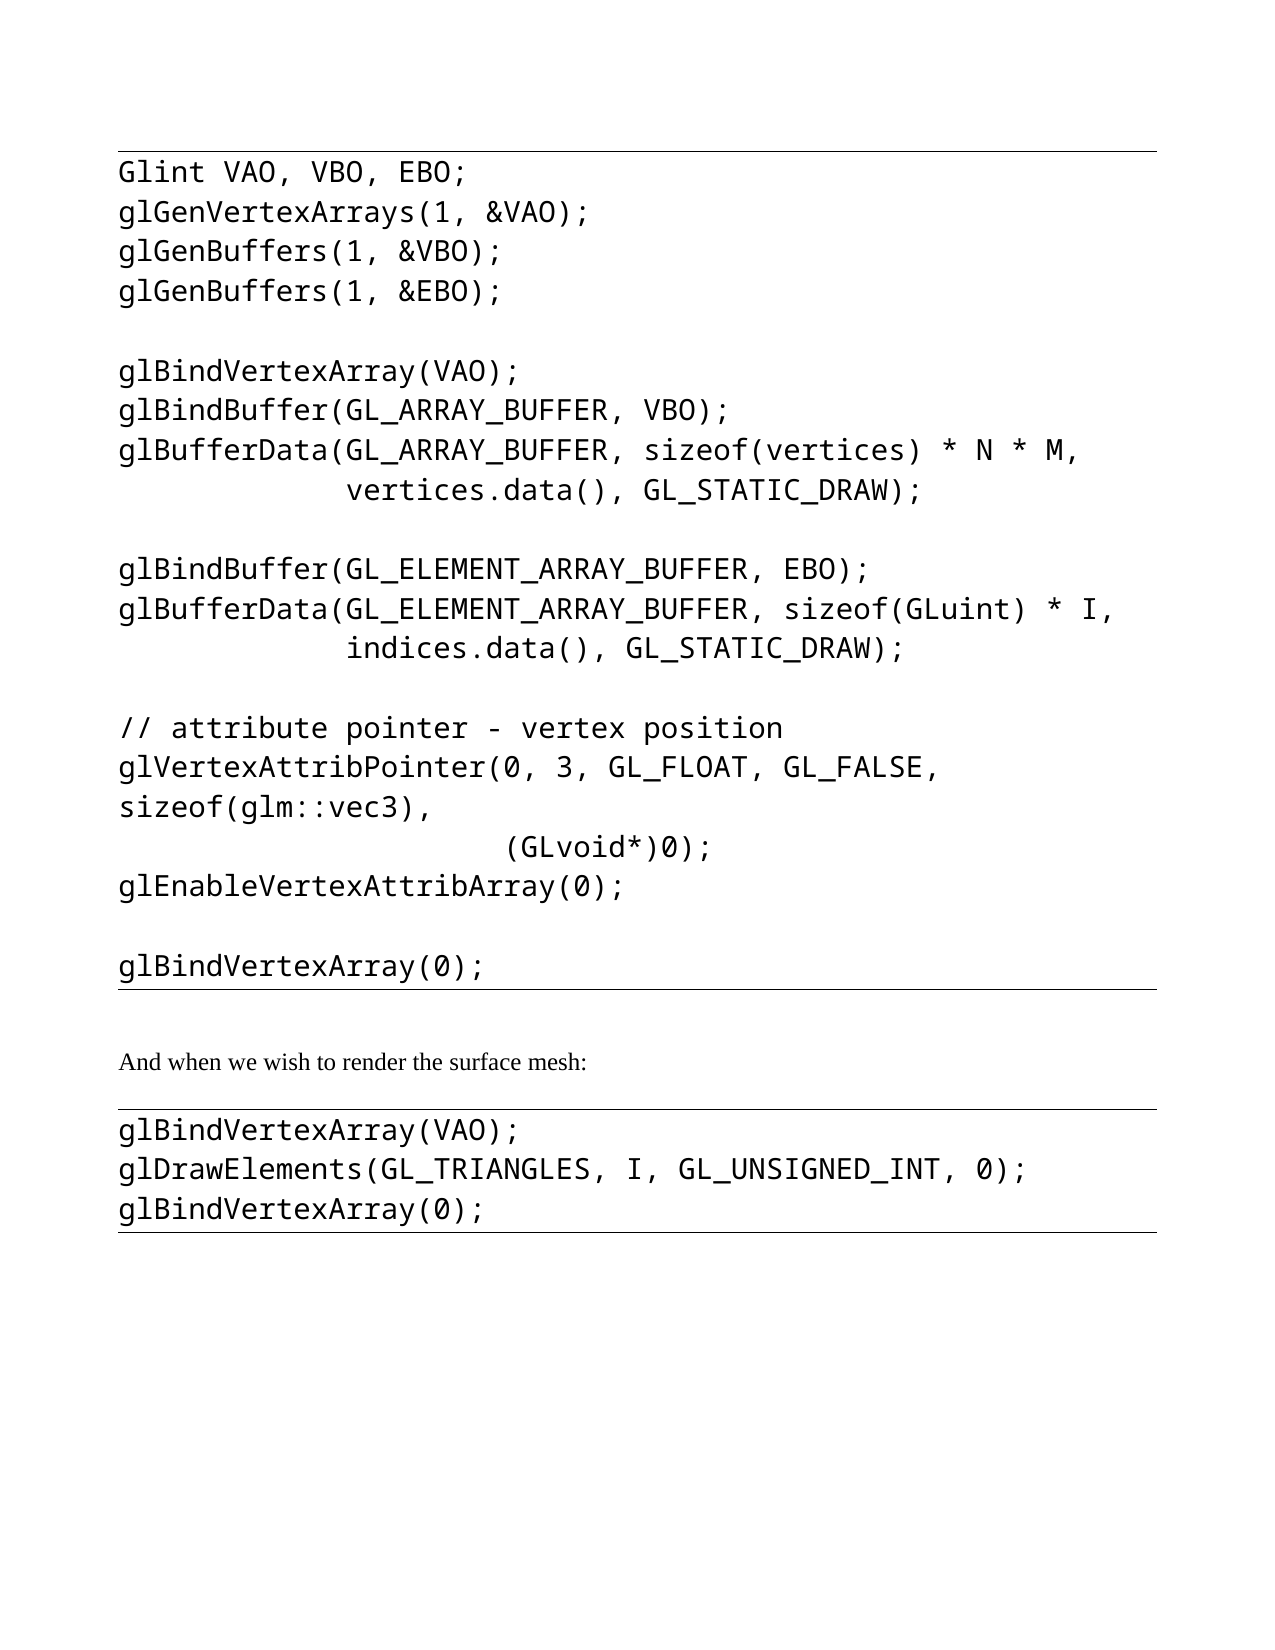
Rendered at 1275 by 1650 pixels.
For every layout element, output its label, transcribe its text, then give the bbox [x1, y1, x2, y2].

text And when we wish to render the surface mesh: [118, 1047, 1157, 1076]
text glGenBuffers(1, &VBO); [118, 231, 1157, 270]
text glGenBuffers(1, &EBO); [118, 270, 1157, 310]
text glBufferData(GL_ARRAY_BUFFER, sizeof(vertices) * N * M, [118, 429, 1157, 469]
text glBindBuffer(GL_ARRAY_BUFFER, VBO); [118, 389, 1157, 429]
text glBindBuffer(GL_ELEMENT_ARRAY_BUFFER, EBO); [118, 548, 1157, 588]
text glBindVertexArray(0); [118, 945, 1157, 989]
text glGenVertexArrays(1, &VAO); [118, 191, 1157, 231]
text glBufferData(GL_ELEMENT_ARRAY_BUFFER, sizeof(GLuint) * I, [118, 588, 1157, 628]
text Glint VAO, VBO, EBO; [118, 152, 1157, 191]
text // attribute pointer - vertex position [118, 707, 1157, 747]
text glBindVertexArray(VAO); [118, 1110, 1157, 1148]
text glDrawElements(GL_TRIANGLES, I, GL_UNSIGNED_INT, 0); [118, 1148, 1157, 1188]
text vertices.data(), GL_STATIC_DRAW); [118, 469, 1157, 508]
text (GLvoid*)0); [118, 826, 1157, 866]
text glVertexAttribPointer(0, 3, GL_FLOAT, GL_FALSE, sizeof(glm::vec3), [118, 747, 1157, 826]
text glBindVertexArray(0); [118, 1188, 1157, 1232]
text glBindVertexArray(VAO); [118, 350, 1157, 389]
text glEnableVertexAttribArray(0); [118, 866, 1157, 905]
text indices.data(), GL_STATIC_DRAW); [118, 628, 1157, 667]
